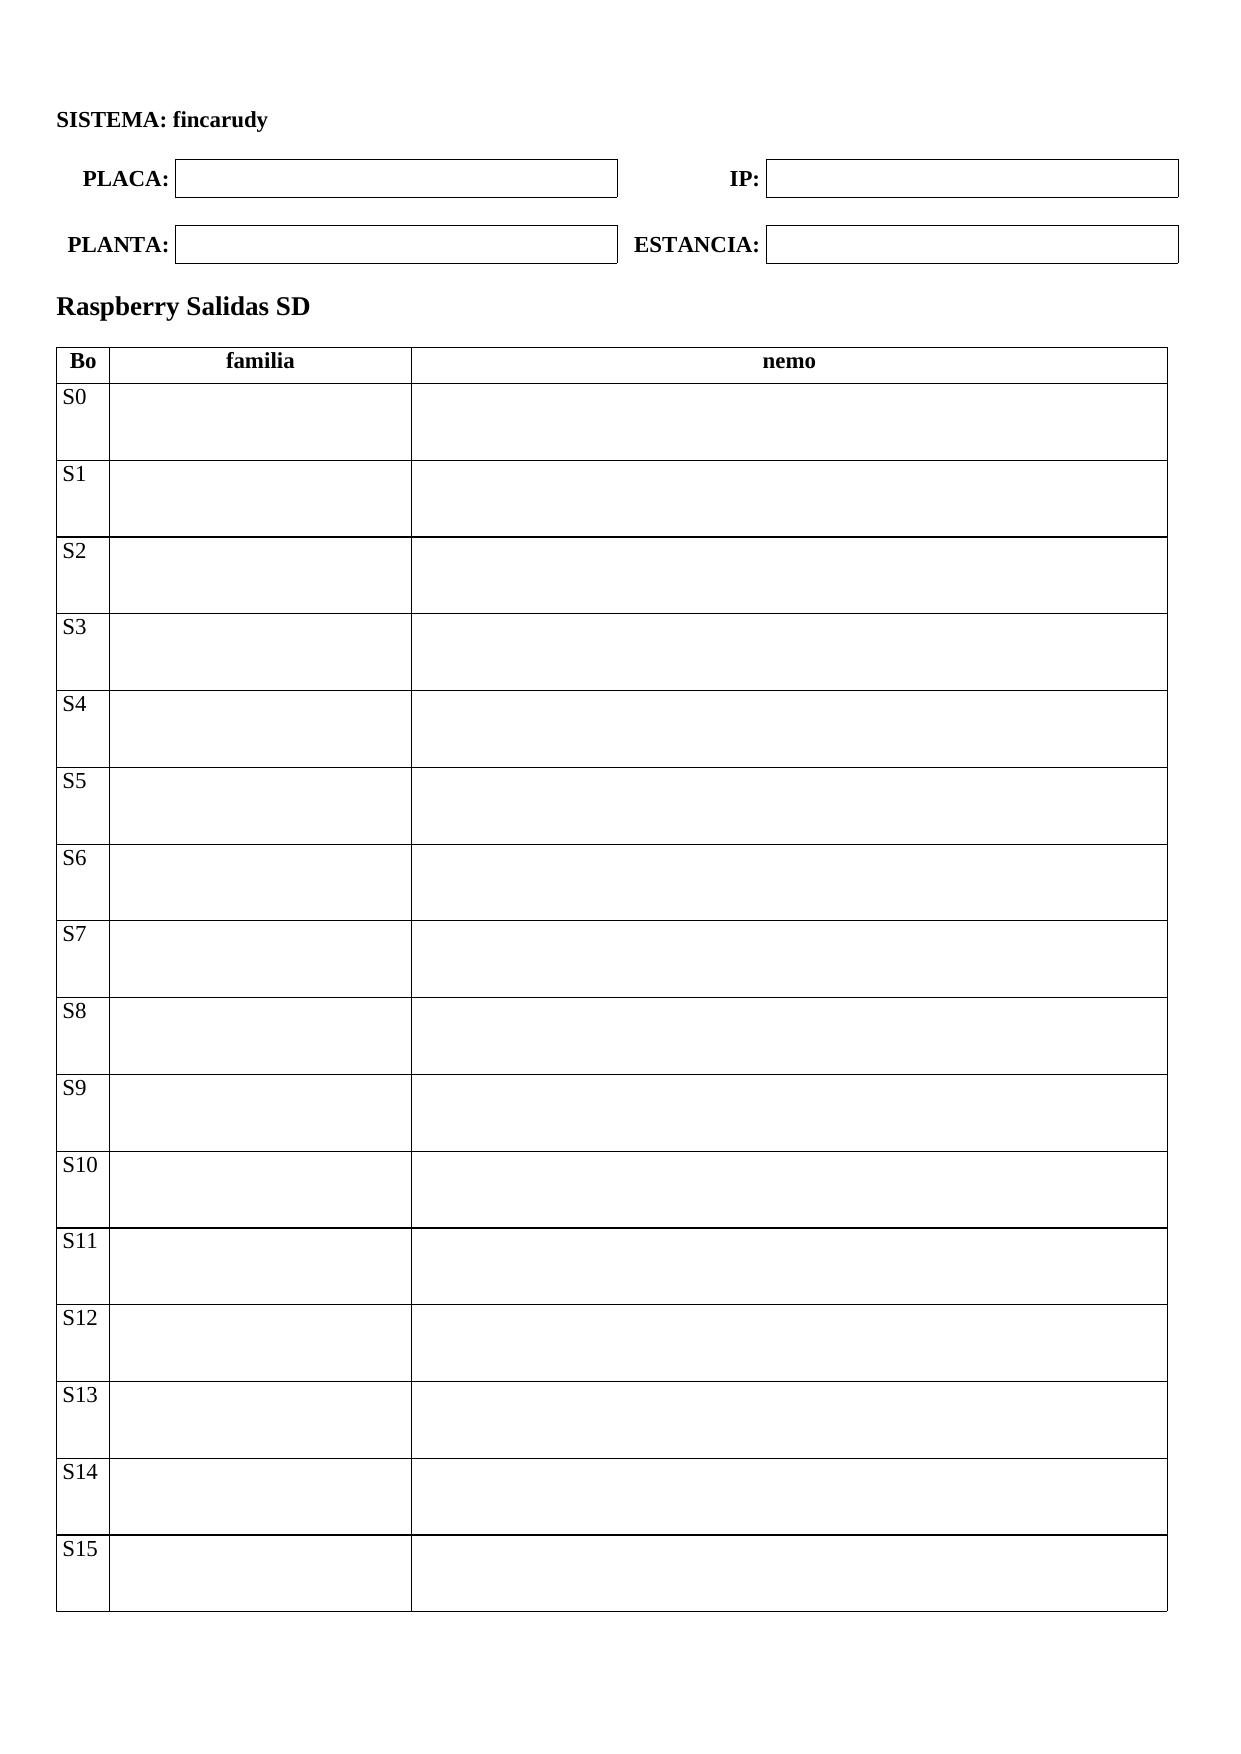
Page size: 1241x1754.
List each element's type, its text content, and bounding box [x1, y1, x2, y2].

table_cell [110, 384, 411, 460]
table_cell [412, 538, 1167, 613]
table_header Bo [57, 348, 109, 383]
table_cell [766, 198, 1178, 225]
table_cell [110, 768, 411, 844]
table_cell [767, 226, 1178, 263]
table_header familia [110, 348, 411, 383]
table_cell S9 [57, 1075, 109, 1151]
table_cell [412, 384, 1167, 460]
table_cell S7 [57, 921, 109, 997]
table_cell S12 [57, 1305, 109, 1381]
table_cell [110, 998, 411, 1074]
table_cell PLANTA: [56, 225, 175, 263]
table_header [767, 160, 1178, 197]
table_cell [412, 614, 1167, 690]
table_cell [110, 845, 411, 920]
table_cell [412, 461, 1167, 536]
table_cell [110, 921, 411, 997]
table_cell [110, 461, 411, 536]
table_cell [412, 1459, 1167, 1534]
table_cell [110, 1536, 411, 1611]
table_header PLACA: [56, 159, 175, 197]
table_cell [412, 691, 1167, 767]
table_cell [110, 691, 411, 767]
table_cell S4 [57, 691, 109, 767]
table_cell S5 [57, 768, 109, 844]
table_cell [110, 1382, 411, 1458]
table_cell S6 [57, 845, 109, 920]
table_cell [175, 198, 617, 225]
table_cell S1 [57, 461, 109, 536]
table_header [176, 160, 617, 197]
table_header nemo [412, 348, 1167, 383]
table_cell [110, 1459, 411, 1534]
table_cell [412, 1152, 1167, 1227]
table_cell [110, 538, 411, 613]
table_cell [412, 1075, 1167, 1151]
table_cell [412, 1382, 1167, 1458]
table_cell [110, 1075, 411, 1151]
table_cell [110, 1229, 411, 1304]
table_cell [56, 197, 175, 225]
table_cell [412, 845, 1167, 920]
table_header IP: [618, 159, 766, 197]
table_cell [110, 1305, 411, 1381]
table_cell [412, 998, 1167, 1074]
table_cell S3 [57, 614, 109, 690]
text Raspberry Salidas SD [56, 289, 1178, 321]
table_cell [176, 226, 617, 263]
table_cell [412, 921, 1167, 997]
table_cell S15 [57, 1536, 109, 1611]
table_cell [110, 614, 411, 690]
table_cell S10 [57, 1152, 109, 1227]
table_cell [412, 1305, 1167, 1381]
table_cell S14 [57, 1459, 109, 1534]
table_cell ESTANCIA: [618, 225, 766, 263]
table_cell [412, 1536, 1167, 1611]
table_cell [617, 197, 766, 225]
table_cell S11 [57, 1229, 109, 1304]
table_cell S2 [57, 538, 109, 613]
table_cell S8 [57, 998, 109, 1074]
table_cell S13 [57, 1382, 109, 1458]
table_cell [412, 768, 1167, 844]
text SISTEMA: fincarudy [56, 106, 1178, 133]
table_cell S0 [57, 384, 109, 460]
table_cell [110, 1152, 411, 1227]
table_cell [412, 1229, 1167, 1304]
